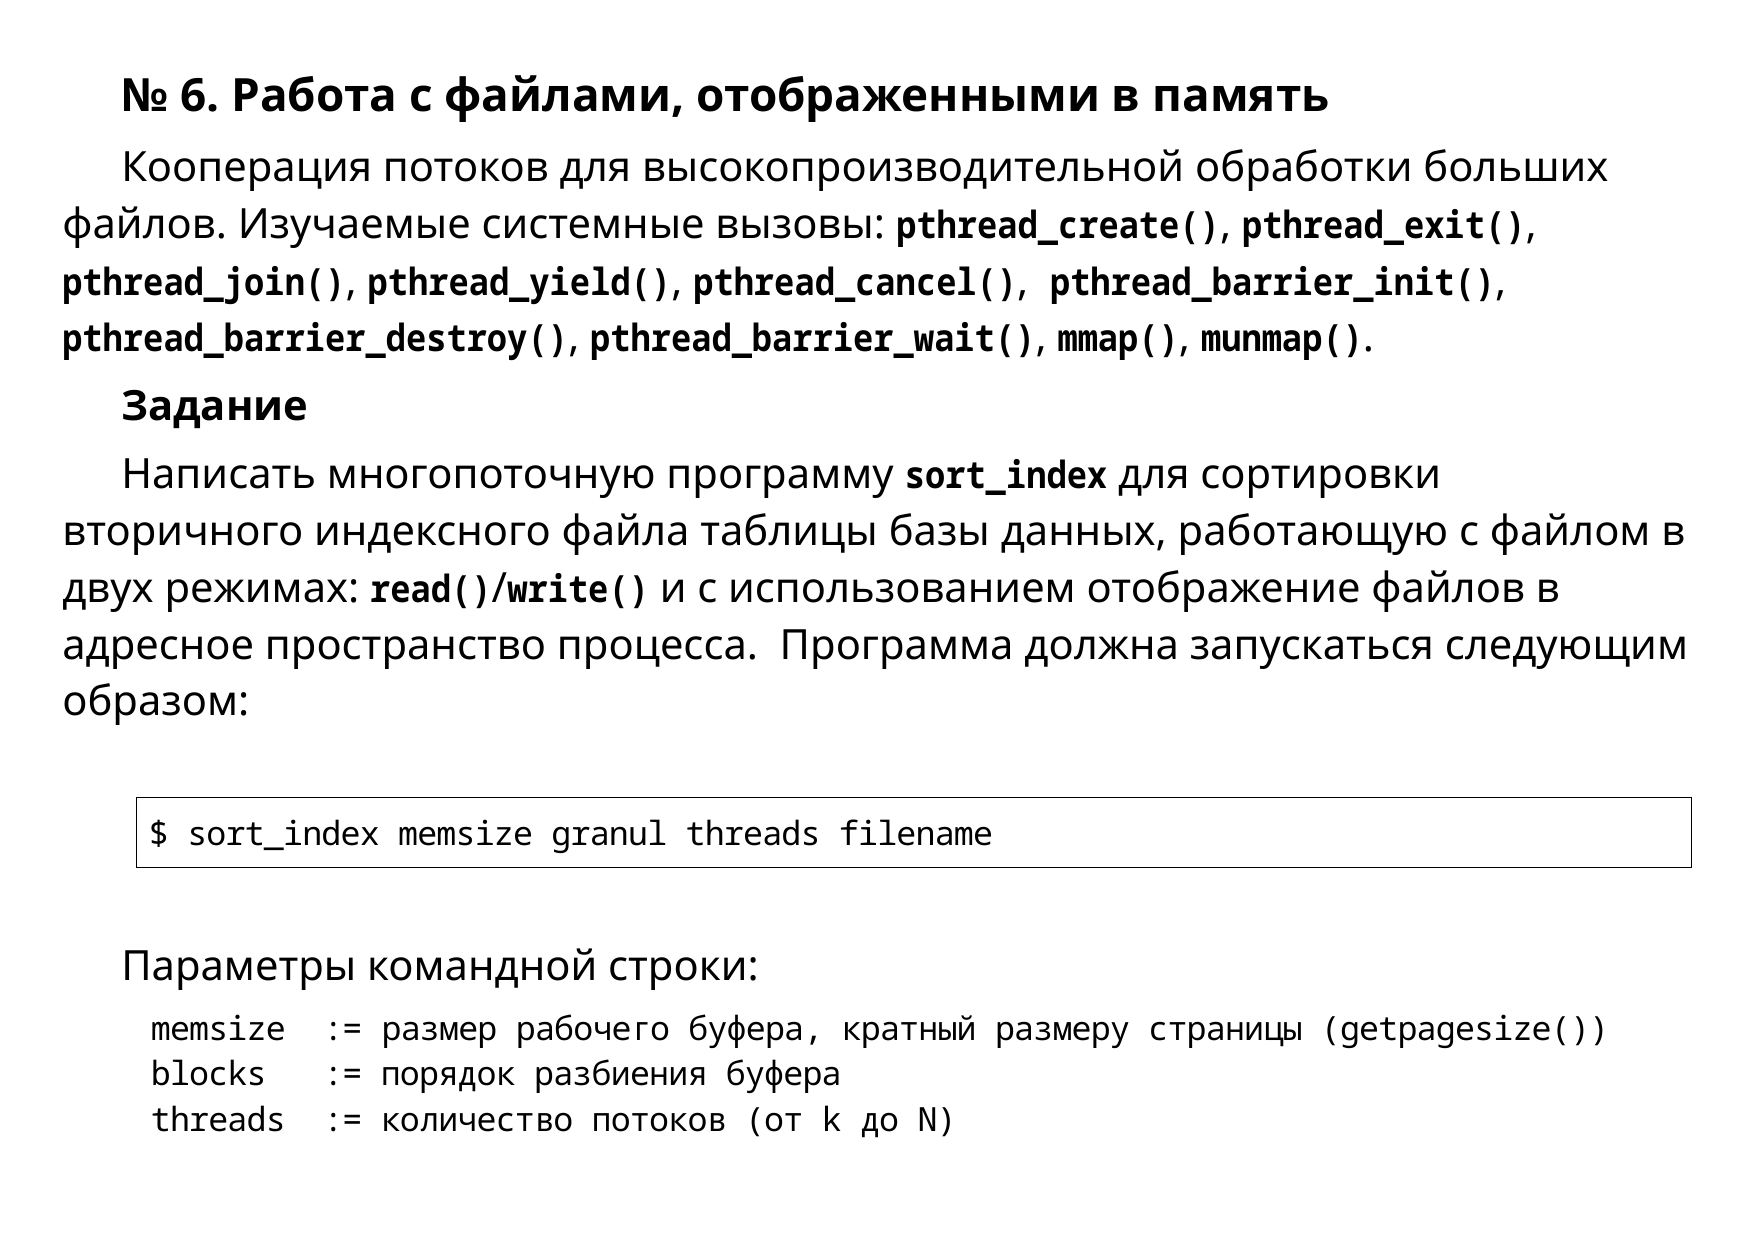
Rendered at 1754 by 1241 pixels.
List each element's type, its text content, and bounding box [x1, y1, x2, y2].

text Кооперация потоков для высокопроизводительной обработки больших файлов. Изучаемые системные вызовы: pthread_create(), pthread_exit(), pthread_join(), pthread_yield(), pthread_cancel(), pthread_barrier_init(), pthread_barrier_destroy(), pthread_barrier_wait(), mmap(), munmap(). [62, 137, 1692, 364]
text Написать многопоточную программу sort_index для сортировки вторичного индексного файла таблицы базы данных, работающую с файлом в двух режимах: read()/write() и с использованием отображение файлов в адресное пространство процесса. Программа должна запускаться следующим образом: [62, 444, 1692, 728]
text Параметры командной строки: [62, 936, 1692, 993]
text $ sort_index memsize granul threads filenаme [137, 798, 1691, 867]
text memsize := размер рабочего буфера, кратный размеру страницы (getpagesize()) [151, 1005, 1692, 1050]
text threads := количество потоков (от k до N) [151, 1096, 1692, 1141]
text Задание [62, 376, 1692, 432]
text blocks := порядок разбиения буфера [151, 1050, 1692, 1096]
subtitle № 6. Работа с файлами, отображенными в память [62, 62, 1692, 124]
